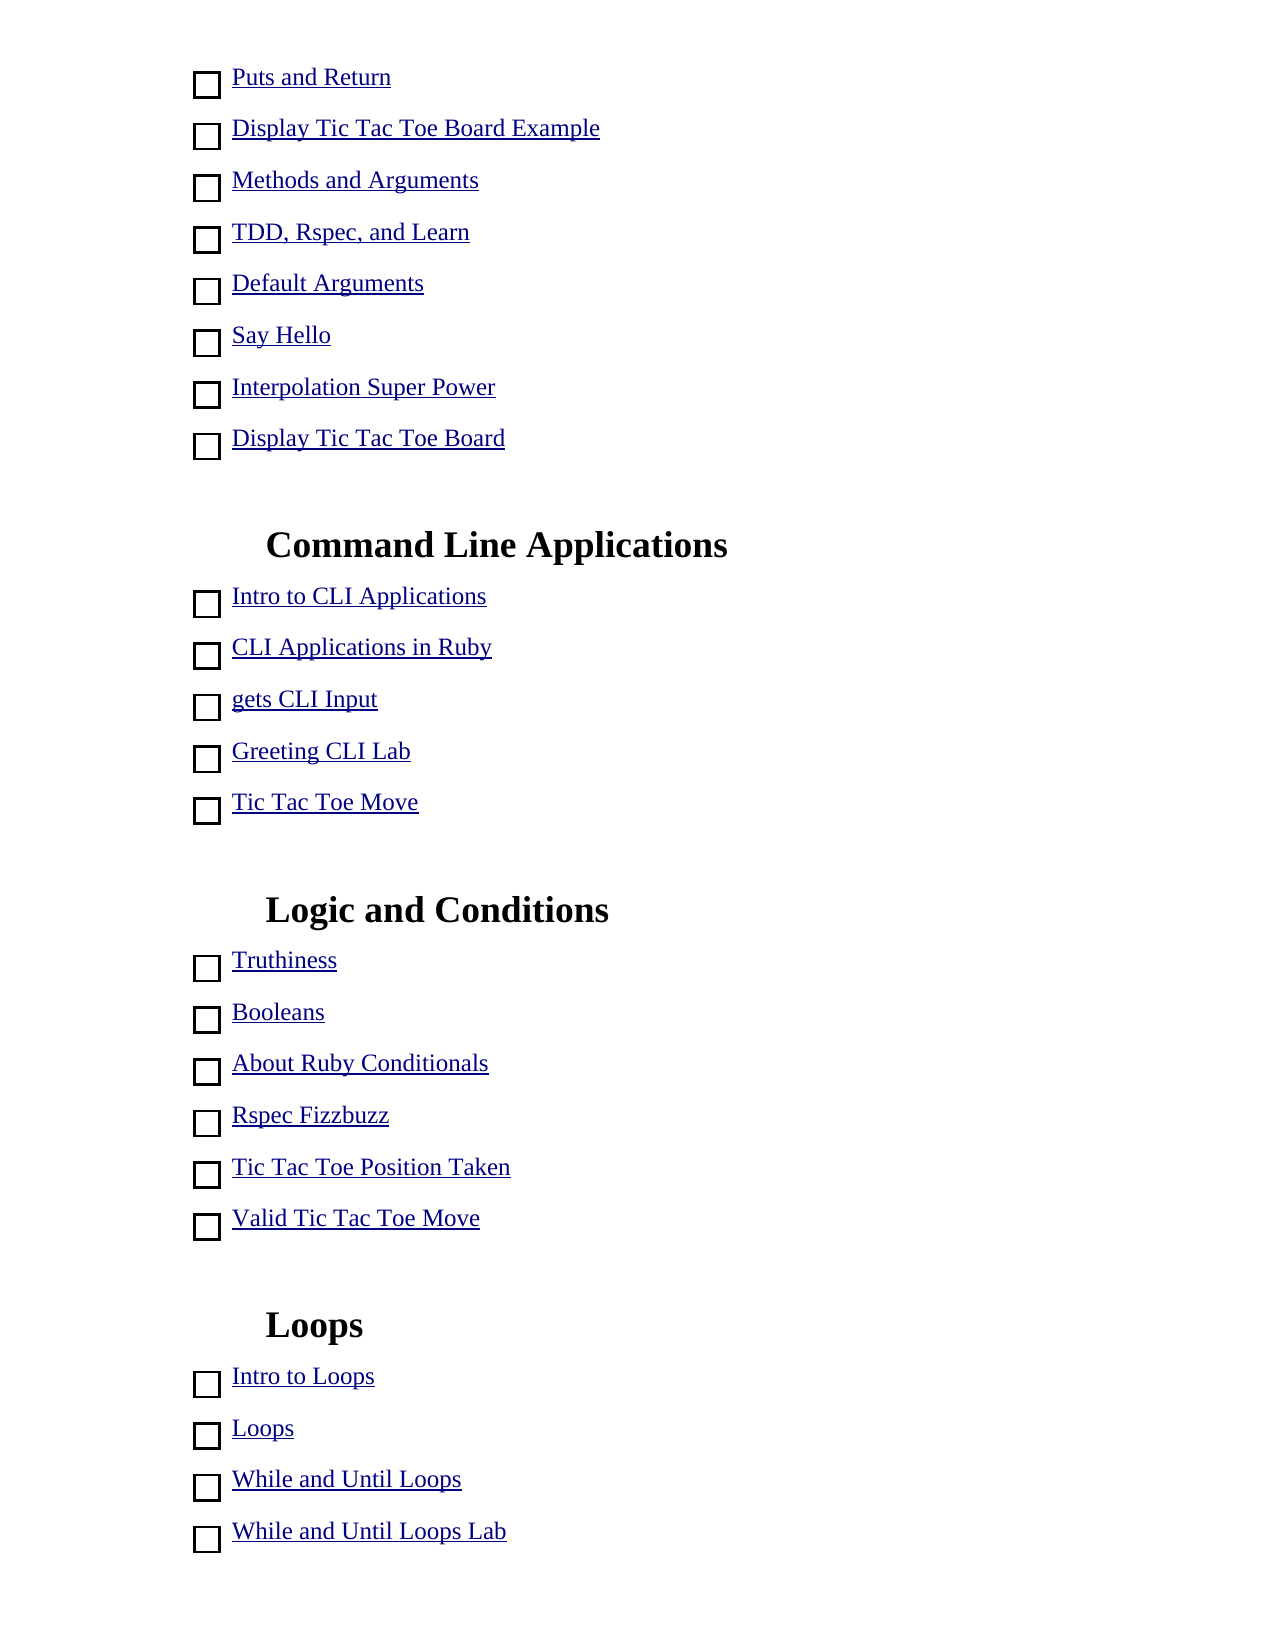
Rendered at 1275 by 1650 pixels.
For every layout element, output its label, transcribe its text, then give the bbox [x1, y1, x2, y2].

list Truthiness Booleans About Ruby Conditionals Rspec Fizzbuzz Tic Tac Toe Position Taken Valid Tic Tac Toe Move [232, 943, 1216, 1253]
subtitle Command Line Applications [236, 523, 1216, 566]
list Intro to CLI Applications CLI Applications in Ruby gets CLI Input Greeting CLI Lab Tic Tac Toe Move [232, 578, 1216, 837]
list [162, 59, 192, 472]
list Puts and Return Display Tic Tac Toe Board Example Methods and Arguments TDD, Rspec, and Learn Default Arguments Say Hello Interpolation Super Power Display Tic Tac Toe Board [232, 59, 1216, 472]
subtitle Logic and Conditions [236, 887, 1216, 930]
list [162, 943, 192, 1253]
subtitle Loops [236, 1303, 1216, 1346]
list [162, 578, 192, 837]
list Intro to Loops Loops While and Until Loops While and Until Loops Lab [162, 1358, 1216, 1565]
